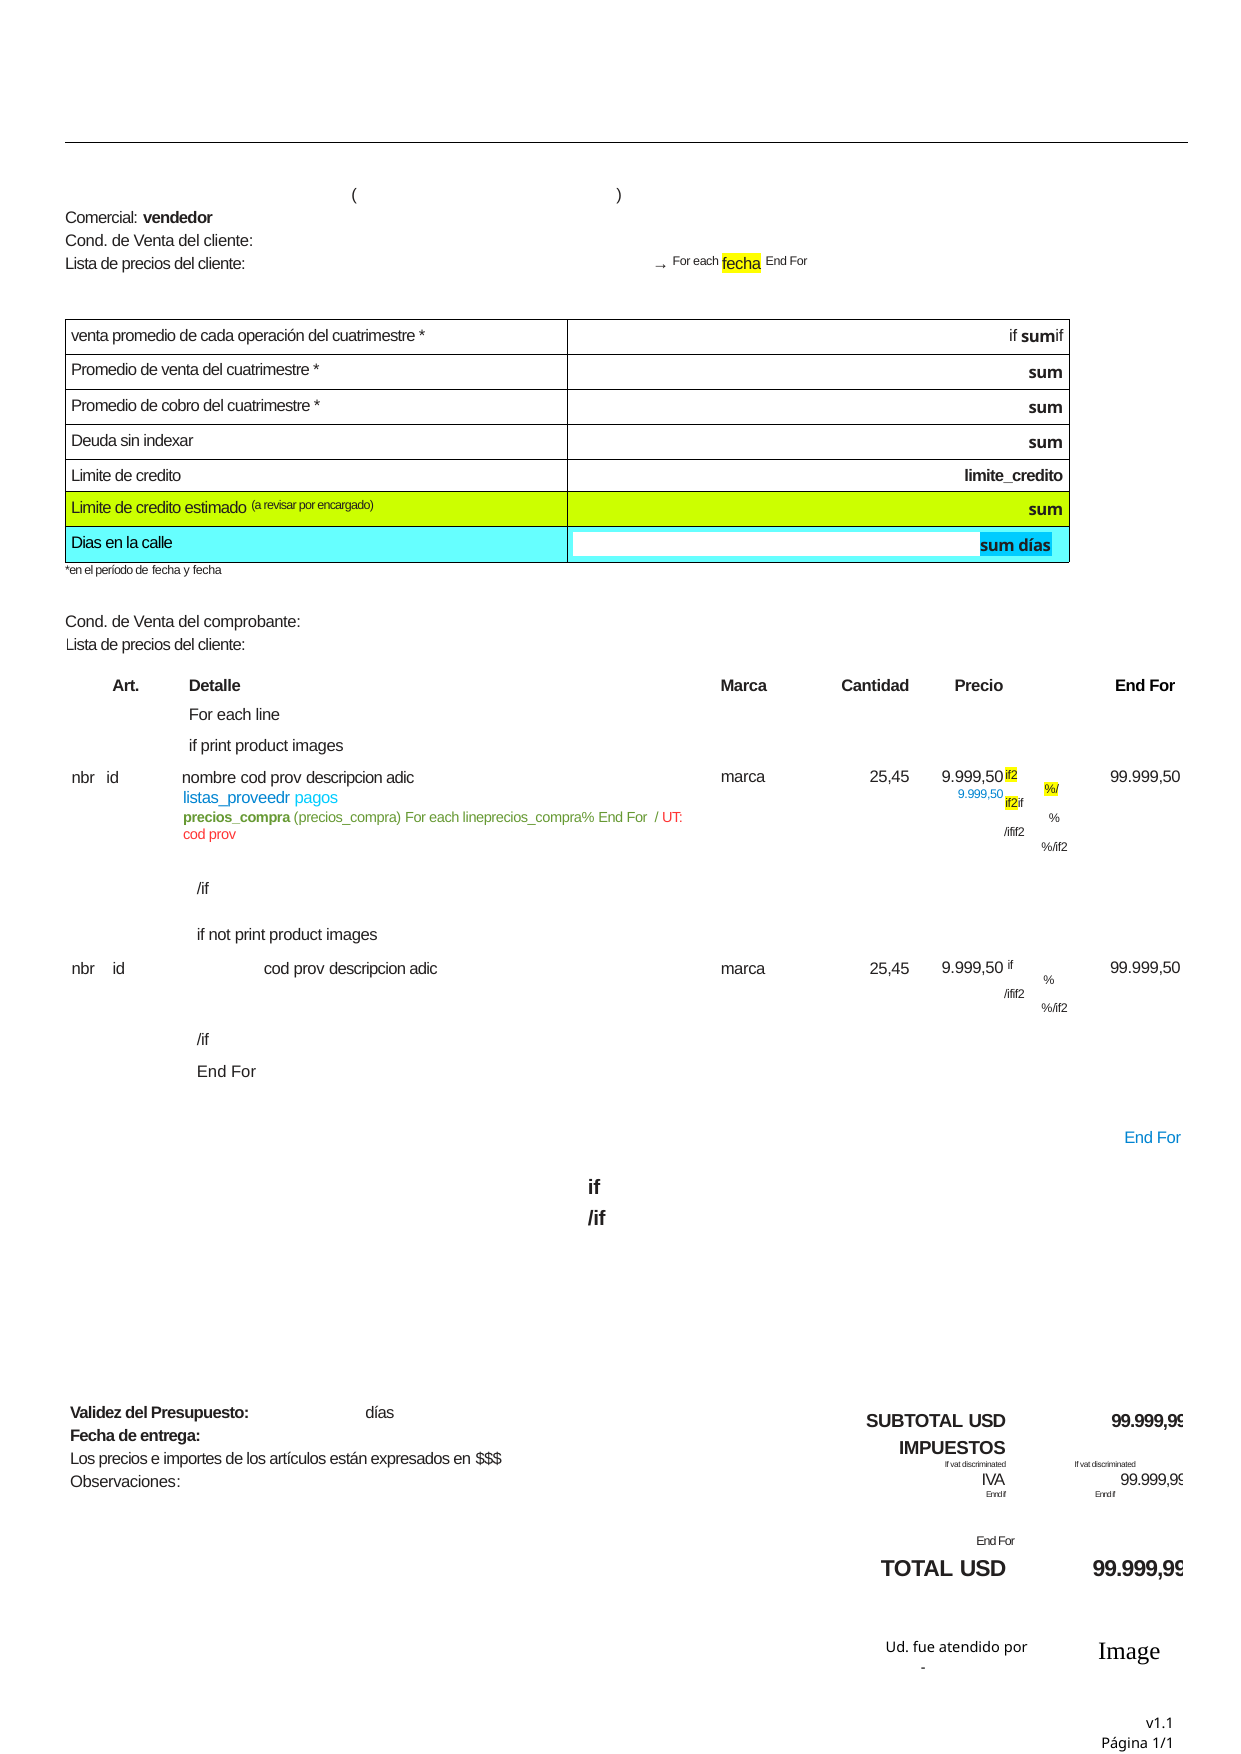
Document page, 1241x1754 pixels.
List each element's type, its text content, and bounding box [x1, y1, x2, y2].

table_cell marca [715, 761, 821, 859]
table_header [1003, 699, 1070, 730]
table_cell [67, 1021, 106, 1056]
table_cell [106, 1021, 177, 1056]
table_cell [821, 860, 909, 917]
table_header For each line [177, 699, 714, 730]
table_cell End For [177, 1056, 714, 1087]
table_cell [67, 1056, 106, 1087]
table_cell [1003, 917, 1070, 952]
table_cell [715, 1021, 821, 1056]
table_cell /if [177, 1021, 714, 1056]
table_header if /if [67, 1168, 1183, 1241]
table_cell [106, 730, 177, 761]
table_cell [106, 860, 177, 917]
table_cell [821, 1021, 909, 1056]
table_cell 9.999,50 9.999,50 [909, 761, 1003, 859]
table_cell [909, 1056, 1003, 1087]
table_cell [821, 917, 909, 952]
table_cell if print product images [177, 730, 714, 761]
table_cell if2<line.discount1>%/if2if<line.discount2>% /ifif2<line.discount3>%/if2 [1003, 761, 1070, 859]
table_header [909, 699, 1003, 730]
table_cell [909, 730, 1003, 761]
table_header [67, 699, 106, 730]
table_cell [67, 1284, 1183, 1321]
table_cell /if [177, 860, 714, 917]
table_cell [1070, 730, 1183, 761]
text [19, 1127, 61, 1147]
table_cell [715, 730, 821, 761]
table_cell <line.name> cod prov descripcion adic [177, 952, 714, 1021]
table_cell [909, 1021, 1003, 1056]
table_cell [821, 1056, 909, 1087]
table_cell [67, 730, 106, 761]
table_cell [1070, 917, 1183, 952]
table_cell [1003, 1021, 1070, 1056]
table_cell [1003, 730, 1070, 761]
table_cell marca [715, 952, 821, 1021]
text End For [67, 1127, 1181, 1147]
table_cell [67, 1241, 1183, 1284]
table_cell [67, 917, 106, 952]
table_cell id [106, 952, 177, 1021]
table_cell [1003, 860, 1070, 917]
table_cell if<line.discount2>% /ifif2<line.discount3>%/if2 [1003, 952, 1070, 1021]
table_cell 25,45 [821, 952, 909, 1021]
table_cell nbr [67, 761, 106, 859]
table_header [106, 699, 177, 730]
table_header [715, 699, 821, 730]
table_header [821, 699, 909, 730]
table_cell [1070, 1056, 1183, 1087]
table_cell 99.999,50 [1070, 761, 1183, 859]
table_cell [1070, 1021, 1183, 1056]
table_cell [715, 1056, 821, 1087]
table_cell id [106, 761, 177, 859]
table_cell [106, 1056, 177, 1087]
table_cell 25,45 [821, 761, 909, 859]
table_cell [67, 860, 106, 917]
table_cell 9.999,50 [909, 952, 1003, 1021]
table_cell [715, 860, 821, 917]
table_cell if not print product images [177, 917, 714, 952]
table_cell [821, 730, 909, 761]
table_cell 99.999,50 [1070, 952, 1183, 1021]
table_header [1070, 699, 1183, 730]
table_cell [909, 860, 1003, 917]
table_cell nbr [67, 952, 106, 1021]
table_cell [106, 917, 177, 952]
table_cell [909, 917, 1003, 952]
table_cell [1070, 860, 1183, 917]
table_cell [1003, 1056, 1070, 1087]
table_cell nombre cod prov descripcion adic listas_proveedr pagos precios_compra (precios_compra) For each lineprecios_compra% End For / UT: cod prov [177, 761, 714, 859]
table_cell [715, 917, 821, 952]
